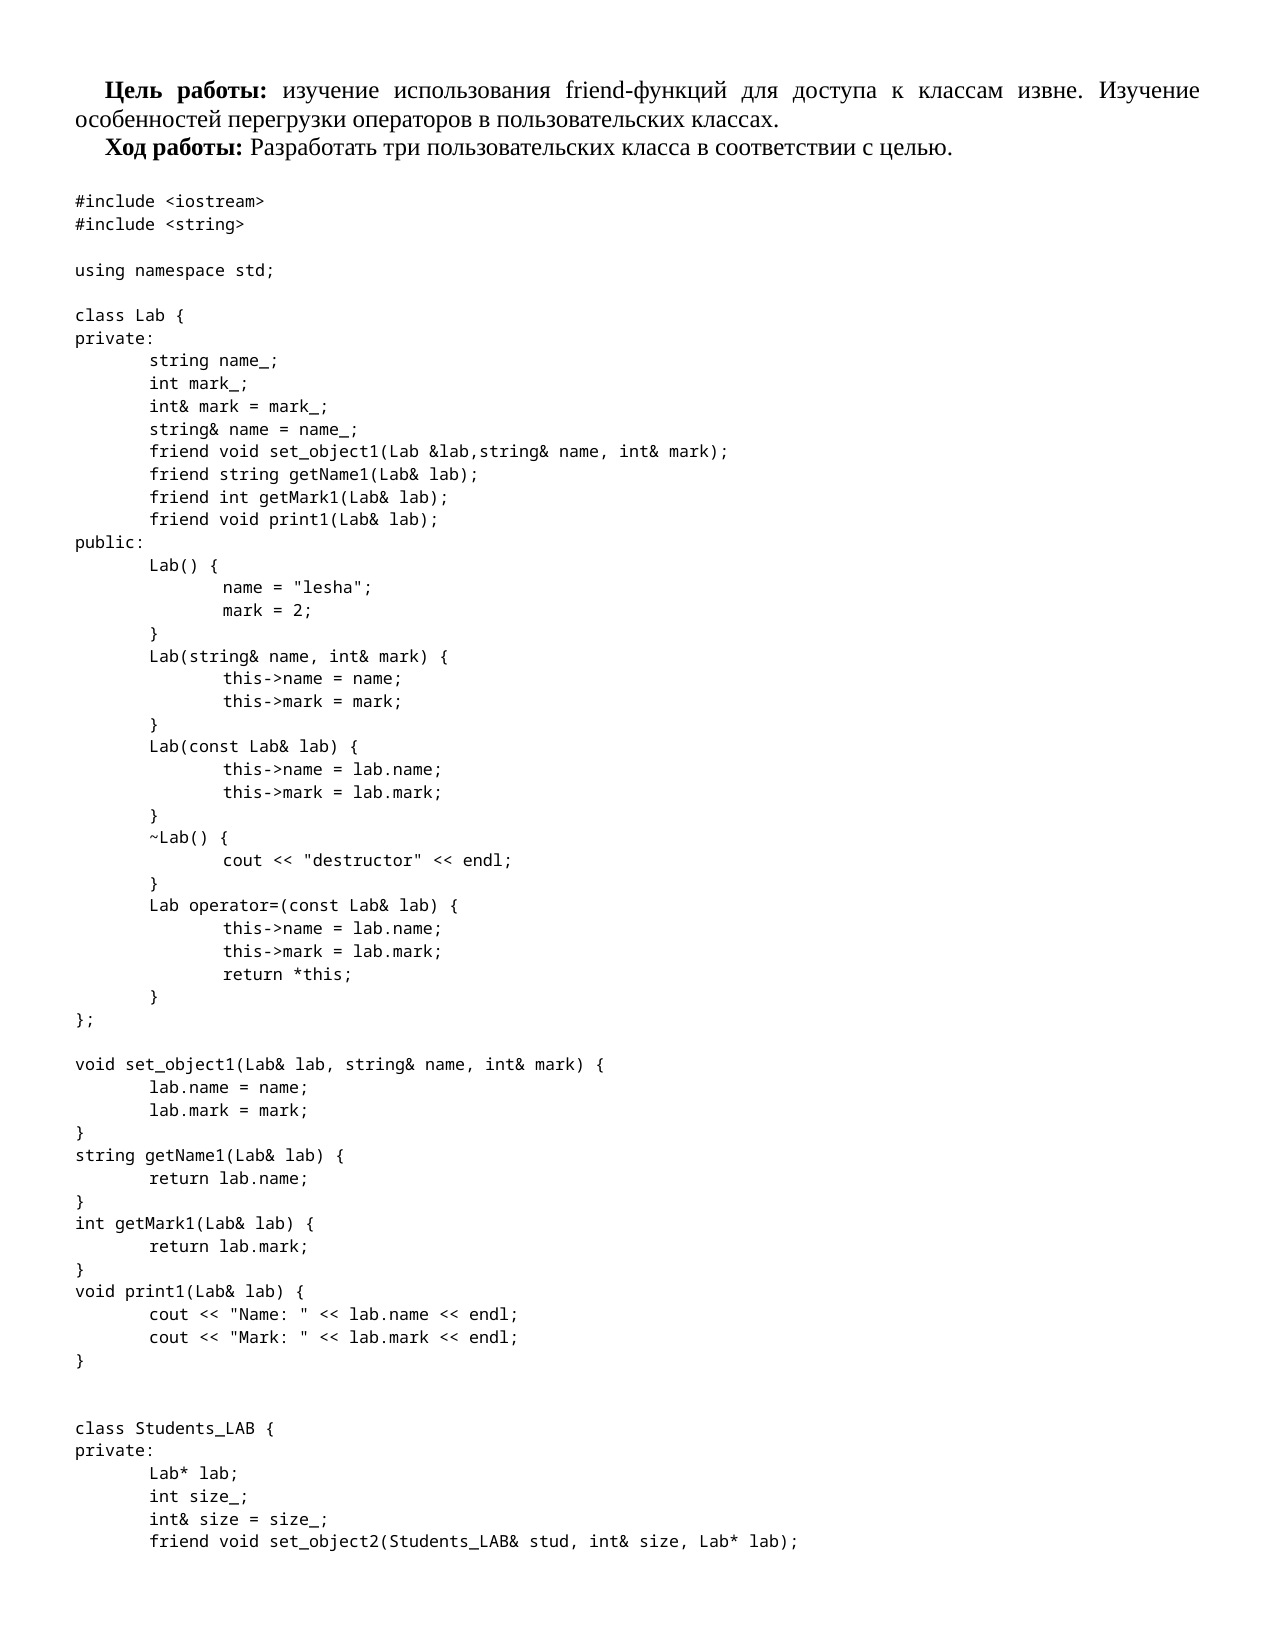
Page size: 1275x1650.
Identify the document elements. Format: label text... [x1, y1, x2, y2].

text ~Lab() { [75, 826, 1200, 848]
text } [75, 803, 1200, 826]
text #include <iostream> [75, 190, 1200, 213]
text public: [75, 531, 1200, 553]
text void print1(Lab& lab) { [75, 1280, 1200, 1303]
text friend string getName1(Lab& lab); [75, 462, 1200, 485]
text Lab() { [75, 553, 1200, 576]
text this->mark = mark; [75, 689, 1200, 712]
text private: [75, 326, 1200, 349]
text } [75, 985, 1200, 1007]
text } [75, 712, 1200, 735]
text this->name = lab.name; [75, 917, 1200, 939]
text cout << "Name: " << lab.name << endl; [75, 1303, 1200, 1325]
text } [75, 1189, 1200, 1212]
text using namespace std; [75, 258, 1200, 281]
text return lab.mark; [75, 1234, 1200, 1257]
text this->name = lab.name; [75, 758, 1200, 780]
text int size_; [75, 1484, 1200, 1507]
text private: [75, 1439, 1200, 1462]
text } [75, 1121, 1200, 1144]
text lab.name = name; [75, 1076, 1200, 1098]
text void set_object1(Lab& lab, string& name, int& mark) { [75, 1053, 1200, 1076]
text this->name = name; [75, 667, 1200, 689]
text } [75, 1257, 1200, 1280]
text friend void set_object2(Students_LAB& stud, int& size, Lab* lab); [75, 1530, 1200, 1552]
text friend void print1(Lab& lab); [75, 508, 1200, 531]
text Ход работы: Разработать три пользовательских класса в соответствии с целью. [75, 132, 1200, 161]
text int mark_; [75, 372, 1200, 394]
text lab.mark = mark; [75, 1098, 1200, 1121]
text this->mark = lab.mark; [75, 939, 1200, 962]
text friend int getMark1(Lab& lab); [75, 485, 1200, 508]
text int getMark1(Lab& lab) { [75, 1212, 1200, 1234]
text cout << "Mark: " << lab.mark << endl; [75, 1325, 1200, 1348]
text #include <string> [75, 213, 1200, 235]
text string getName1(Lab& lab) { [75, 1144, 1200, 1166]
text }; [75, 1007, 1200, 1030]
text Цель работы: изучение использования friend-функций для доступа к классам извне. Изучение особенностей перегрузки операторов в пользовательских классах. [75, 75, 1200, 132]
text int& mark = mark_; [75, 394, 1200, 417]
text return *this; [75, 962, 1200, 985]
text } [75, 871, 1200, 894]
text class Students_LAB { [75, 1416, 1200, 1439]
text name = "lesha"; [75, 576, 1200, 599]
text mark = 2; [75, 599, 1200, 621]
text return lab.name; [75, 1166, 1200, 1189]
text this->mark = lab.mark; [75, 780, 1200, 803]
text Lab(const Lab& lab) { [75, 735, 1200, 758]
text class Lab { [75, 303, 1200, 326]
text } [75, 621, 1200, 644]
text Lab* lab; [75, 1462, 1200, 1484]
text string name_; [75, 349, 1200, 372]
text Lab(string& name, int& mark) { [75, 644, 1200, 667]
text string& name = name_; [75, 417, 1200, 440]
text Lab operator=(const Lab& lab) { [75, 894, 1200, 917]
text friend void set_object1(Lab &lab,string& name, int& mark); [75, 440, 1200, 462]
text int& size = size_; [75, 1507, 1200, 1530]
text } [75, 1348, 1200, 1371]
text cout << "destructor" << endl; [75, 848, 1200, 871]
